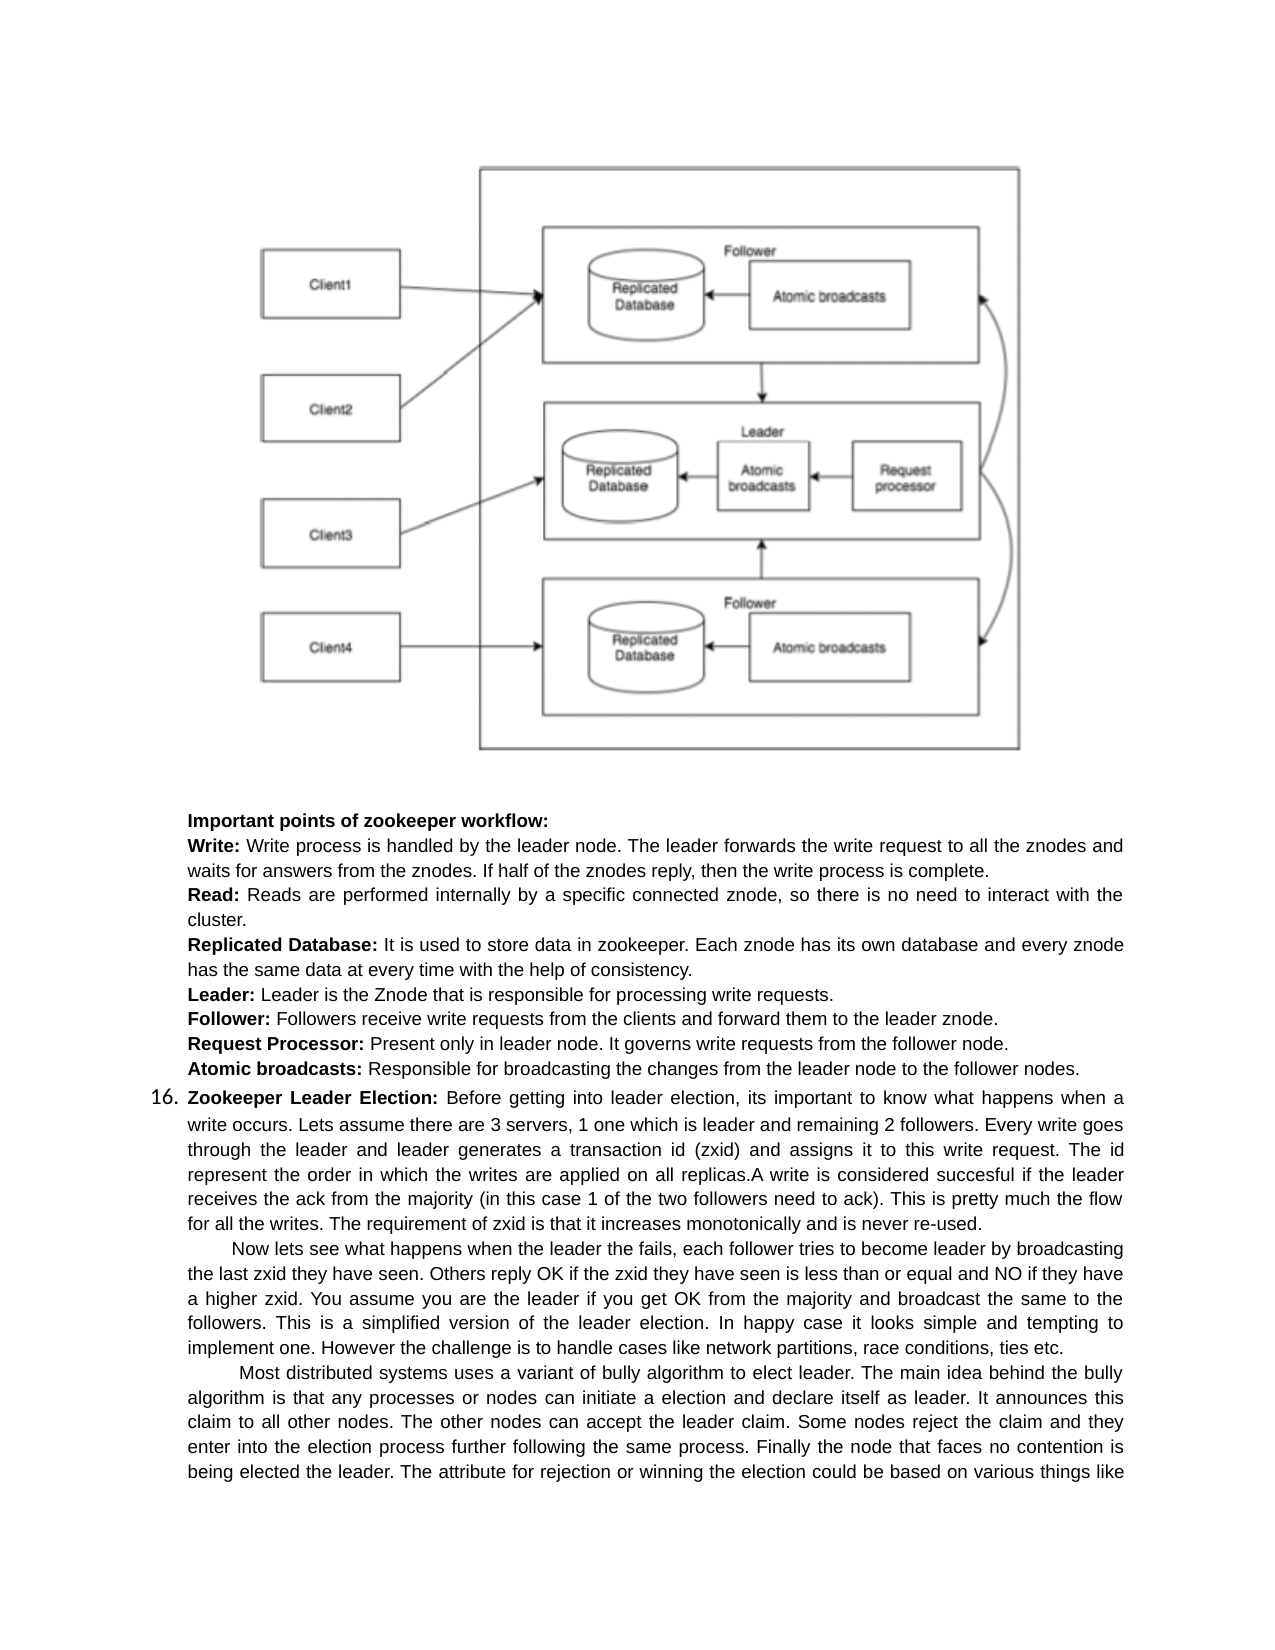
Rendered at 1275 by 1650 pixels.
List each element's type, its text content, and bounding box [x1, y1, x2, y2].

list Now lets see what happens when the leader the fails, each follower tries to become leader by broadcasting the last zxid they have seen. Others reply OK if the zxid they have seen is less than or equal and NO if they have a higher zxid. You assume you are the leader if you get OK from the majority and broadcast the same to the followers. This is a simplified version of the leader election. In happy case it looks simple and tempting to implement one. However the challenge is to handle cases like network partitions, race conditions, ties etc. [150, 1238, 1125, 1358]
list Replicated Database: It is used to store data in zookeeper. Each znode has its own database and every znode has the same data at every time with the help of consistency. [150, 934, 1125, 980]
list Follower: Followers receive write requests from the clients and forward them to the leader znode. [150, 1008, 1125, 1030]
list Most distributed systems uses a variant of bully algorithm to elect leader. The main idea behind the bully algorithm is that any processes or nodes can initiate a election and declare itself as leader. It announces this claim to all other nodes. The other nodes can accept the leader claim. Some nodes reject the claim and they enter into the election process further following the same process. Finally the node that faces no contention is being elected the leader. The attribute for rejection or winning the election could be based on various things like [150, 1362, 1125, 1482]
list Leader: Leader is the Znode that is responsible for processing write requests. [150, 983, 1125, 1005]
list Atomic broadcasts: Responsible for broadcasting the changes from the leader node to the follower nodes. [150, 1058, 1125, 1079]
list Zookeeper Leader Election: Before getting into leader election, its important to know what happens when a write occurs. Lets assume there are 3 servers, 1 one which is leader and remaining 2 followers. Every write goes through the leader and leader generates a transaction id (zxid) and assigns it to this write request. The id represent the order in which the writes are applied on all replicas.A write is considered succesful if the leader receives the ack from the majority (in this case 1 of the two followers need to ack). This is pretty much the flow for all the writes. The requirement of zxid is that it increases monotonically and is never re-used. [150, 1082, 1125, 1234]
list Read: Reads are performed internally by a specific connected znode, so there is no need to interact with the cluster. [150, 884, 1125, 931]
picture [221, 150, 1054, 774]
list Important points of zookeeper workflow: [150, 810, 1125, 831]
list Request Processor: Present only in leader node. It governs write requests from the follower node. [150, 1033, 1125, 1054]
list Write: Write process is handled by the leader node. The leader forwards the write request to all the znodes and waits for answers from the znodes. If half of the znodes reply, then the write process is complete. [150, 834, 1125, 881]
